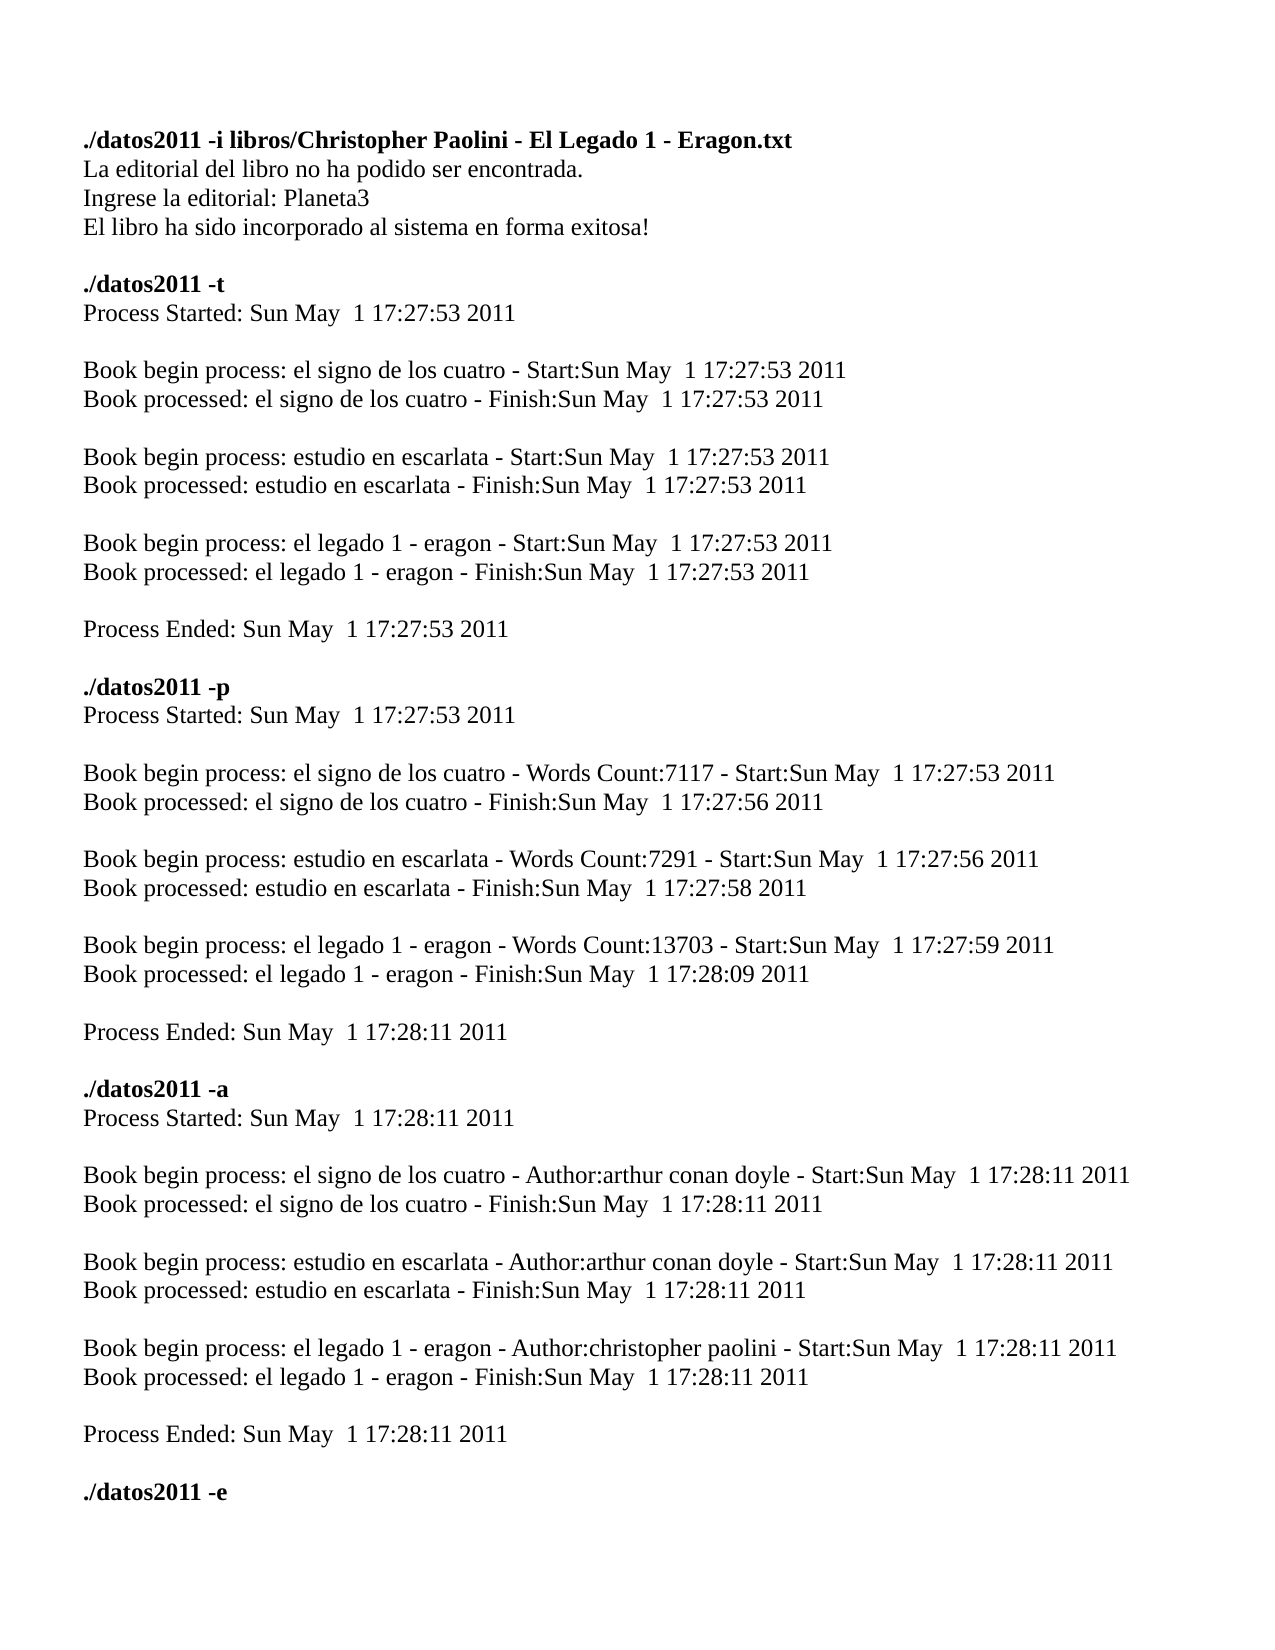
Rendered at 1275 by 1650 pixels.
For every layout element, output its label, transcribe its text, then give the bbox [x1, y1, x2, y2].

text Book begin process: el legado 1 - eragon - Words Count:13703 - Start:Sun May 1 17:27:59 2011 [83, 931, 1206, 959]
text Book processed: estudio en escarlata - Finish:Sun May 1 17:27:53 2011 [83, 471, 1206, 499]
text Ingrese la editorial: Planeta3 [83, 183, 1206, 212]
text Process Started: Sun May 1 17:27:53 2011 [83, 298, 1206, 327]
text Book processed: el legado 1 - eragon - Finish:Sun May 1 17:27:53 2011 [83, 557, 1206, 586]
text Book processed: el legado 1 - eragon - Finish:Sun May 1 17:28:09 2011 [83, 959, 1206, 988]
text Book begin process: el signo de los cuatro - Start:Sun May 1 17:27:53 2011 [83, 356, 1206, 384]
text ./datos2011 -a [83, 1074, 1206, 1103]
text Book begin process: el legado 1 - eragon - Start:Sun May 1 17:27:53 2011 [83, 528, 1206, 557]
text Process Ended: Sun May 1 17:28:11 2011 [83, 1419, 1206, 1448]
text Book begin process: el signo de los cuatro - Author:arthur conan doyle - Start:Sun May 1 17:28:11 2011 [83, 1161, 1206, 1189]
text Process Ended: Sun May 1 17:28:11 2011 [83, 1017, 1206, 1046]
text Book processed: el signo de los cuatro - Finish:Sun May 1 17:27:56 2011 [83, 787, 1206, 816]
text ./datos2011 -e [83, 1477, 1206, 1506]
text ./datos2011 -p [83, 672, 1206, 701]
text Book begin process: estudio en escarlata - Author:arthur conan doyle - Start:Sun May 1 17:28:11 2011 [83, 1247, 1206, 1276]
text Book begin process: el legado 1 - eragon - Author:christopher paolini - Start:Sun May 1 17:28:11 2011 [83, 1333, 1206, 1362]
text Process Ended: Sun May 1 17:27:53 2011 [83, 614, 1206, 643]
text Book processed: estudio en escarlata - Finish:Sun May 1 17:27:58 2011 [83, 873, 1206, 902]
text Process Started: Sun May 1 17:28:11 2011 [83, 1103, 1206, 1132]
text Book begin process: estudio en escarlata - Words Count:7291 - Start:Sun May 1 17:27:56 2011 [83, 844, 1206, 873]
text Book processed: el signo de los cuatro - Finish:Sun May 1 17:28:11 2011 [83, 1189, 1206, 1218]
text Book begin process: estudio en escarlata - Start:Sun May 1 17:27:53 2011 [83, 442, 1206, 471]
text ./datos2011 -t [83, 269, 1206, 298]
text Book processed: el signo de los cuatro - Finish:Sun May 1 17:27:53 2011 [83, 384, 1206, 413]
text Book processed: el legado 1 - eragon - Finish:Sun May 1 17:28:11 2011 [83, 1362, 1206, 1391]
text ./datos2011 -i libros/Christopher Paolini - El Legado 1 - Eragon.txt [83, 126, 1206, 154]
text La editorial del libro no ha podido ser encontrada. [83, 154, 1206, 183]
text Book begin process: el signo de los cuatro - Words Count:7117 - Start:Sun May 1 17:27:53 2011 [83, 758, 1206, 787]
text El libro ha sido incorporado al sistema en forma exitosa! [83, 212, 1206, 241]
text Process Started: Sun May 1 17:27:53 2011 [83, 701, 1206, 729]
text Book processed: estudio en escarlata - Finish:Sun May 1 17:28:11 2011 [83, 1276, 1206, 1304]
